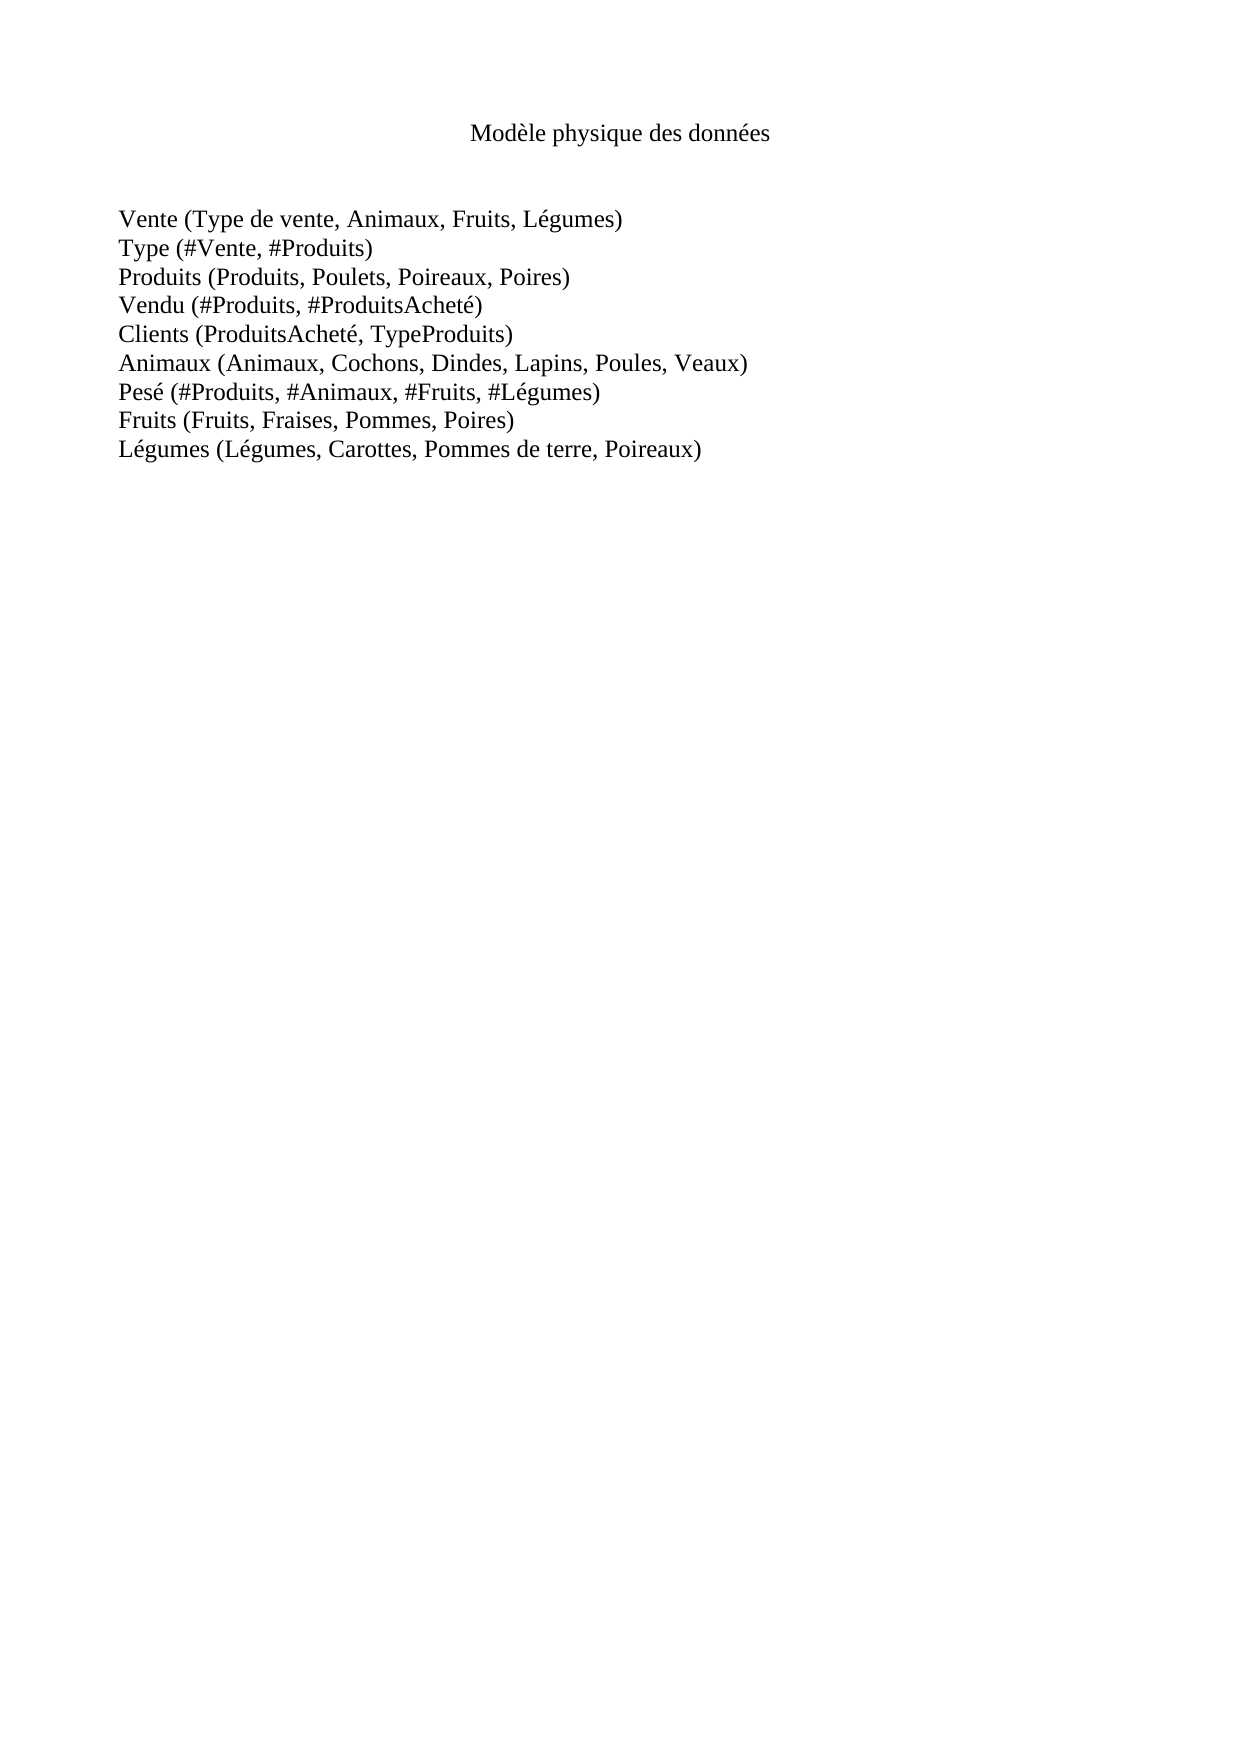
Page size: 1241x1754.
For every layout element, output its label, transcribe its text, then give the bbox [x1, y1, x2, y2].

text Animaux (Animaux, Cochons, Dindes, Lapins, Poules, Veaux) [118, 348, 1122, 377]
text Fruits (Fruits, Fraises, Pommes, Poires) [118, 406, 1122, 434]
text Vente (Type de vente, Animaux, Fruits, Légumes) [118, 204, 1122, 233]
text Clients (ProduitsAcheté, TypeProduits) [118, 319, 1122, 348]
text Modèle physique des données [118, 118, 1122, 147]
text Pesé (#Produits, #Animaux, #Fruits, #Légumes) [118, 377, 1122, 406]
text Type (#Vente, #Produits) [118, 233, 1122, 262]
text Produits (Produits, Poulets, Poireaux, Poires) [118, 262, 1122, 291]
text Légumes (Légumes, Carottes, Pommes de terre, Poireaux) [118, 434, 1122, 463]
text Vendu (#Produits, #ProduitsAcheté) [118, 291, 1122, 319]
